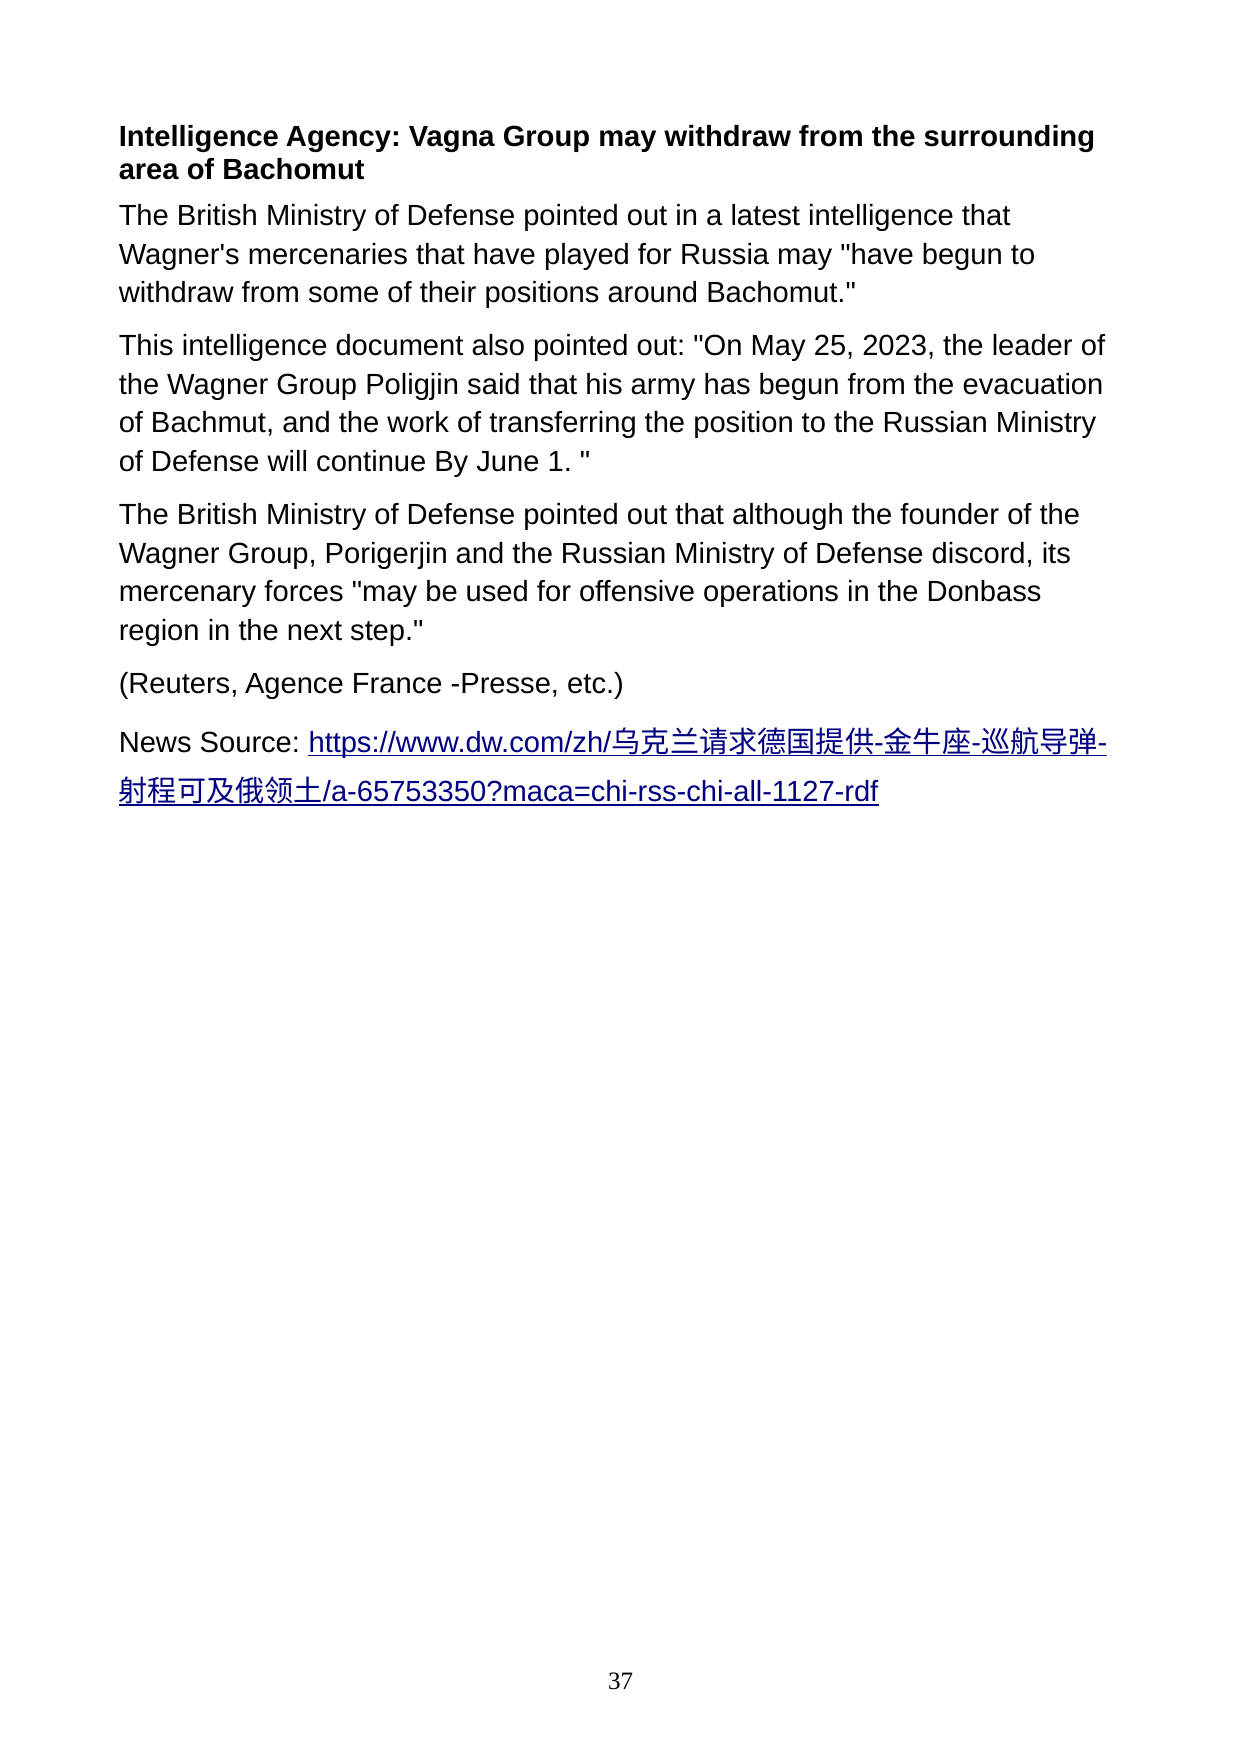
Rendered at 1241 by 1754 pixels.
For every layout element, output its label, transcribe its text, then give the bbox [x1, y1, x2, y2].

text The British Ministry of Defense pointed out that although the founder of the Wagner Group, Porigerjin and the Russian Ministry of Defense discord, its mercenary forces "may be used for offensive operations in the Donbass region in the next step." [118, 497, 1122, 646]
text This intelligence document also pointed out: "On May 25, 2023, the leader of the Wagner Group Poligjin said that his army has begun from the evacuation of Bachmut, and the work of transferring the position to the Russian Ministry of Defense will continue By June 1. " [118, 328, 1122, 477]
text (Reuters, Agence France -Presse, etc.) [118, 666, 1122, 699]
text The British Ministry of Defense pointed out in a latest intelligence that Wagner's mercenaries that have played for Russia may "have begun to withdraw from some of their positions around Bachomut." [118, 198, 1122, 309]
text News Source: https://www.dw.com/zh/乌克兰请求德国提供-金牛座-巡航导弹-射程可及俄领土/a-65753350?maca=chi-rss-chi-all-1127-rdf [118, 719, 1122, 810]
subtitle Intelligence Agency: Vagna Group may withdraw from the surrounding area of Bachomut [118, 118, 1122, 186]
